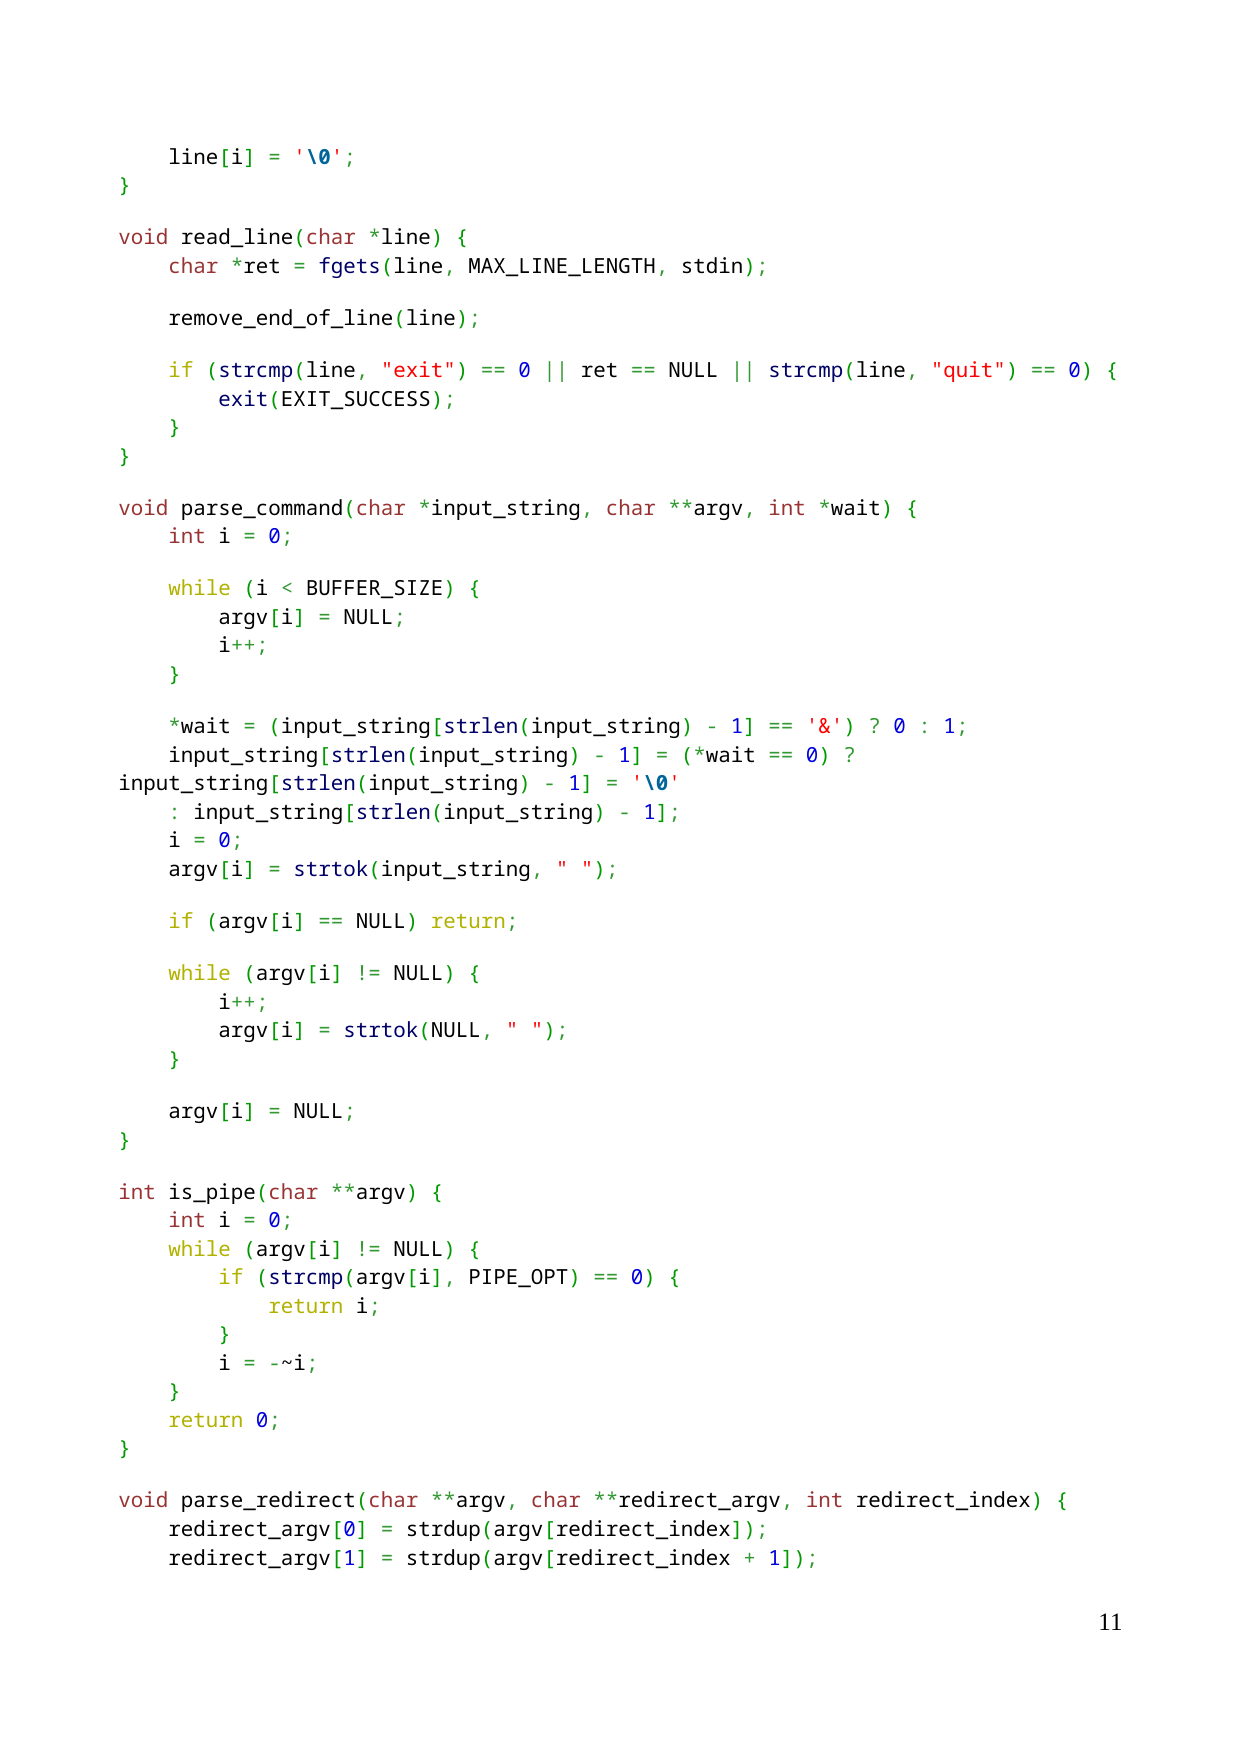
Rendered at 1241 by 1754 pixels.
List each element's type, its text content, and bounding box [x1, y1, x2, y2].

text i = -~i; [118, 1348, 1122, 1376]
text argv[i] = strtok(NULL, " "); [118, 1015, 1122, 1044]
text redirect_argv[1] = strdup(argv[redirect_index + 1]); [118, 1543, 1122, 1571]
text } [118, 659, 1122, 688]
text i = 0; [118, 825, 1122, 854]
text void parse_command(char *input_string, char **argv, int *wait) { [118, 493, 1122, 521]
text exit(EXIT_SUCCESS); [118, 384, 1122, 412]
text if (argv[i] == NULL) return; [118, 906, 1122, 935]
text } [118, 1376, 1122, 1405]
text int is_pipe(char **argv) { [118, 1177, 1122, 1205]
text } [118, 441, 1122, 469]
text remove_end_of_line(line); [118, 303, 1122, 332]
text } [118, 170, 1122, 199]
text argv[i] = strtok(input_string, " "); [118, 854, 1122, 882]
text line[i] = '\0'; [118, 142, 1122, 170]
text int i = 0; [118, 521, 1122, 550]
text return i; [118, 1291, 1122, 1319]
text return 0; [118, 1405, 1122, 1433]
text } [118, 1433, 1122, 1462]
text while (argv[i] != NULL) { [118, 958, 1122, 987]
text if (strcmp(argv[i], PIPE_OPT) == 0) { [118, 1262, 1122, 1291]
text argv[i] = NULL; [118, 1096, 1122, 1125]
text int i = 0; [118, 1205, 1122, 1234]
text argv[i] = NULL; [118, 602, 1122, 631]
text void read_line(char *line) { [118, 222, 1122, 251]
text } [118, 1125, 1122, 1153]
text redirect_argv[0] = strdup(argv[redirect_index]); [118, 1514, 1122, 1543]
text while (i < BUFFER_SIZE) { [118, 573, 1122, 602]
text *wait = (input_string[strlen(input_string) - 1] == '&') ? 0 : 1; [118, 711, 1122, 740]
text if (strcmp(line, "exit") == 0 || ret == NULL || strcmp(line, "quit") == 0) { [118, 355, 1122, 384]
text } [118, 1319, 1122, 1348]
text char *ret = fgets(line, MAX_LINE_LENGTH, stdin); [118, 251, 1122, 279]
text : input_string[strlen(input_string) - 1]; [118, 797, 1122, 825]
text while (argv[i] != NULL) { [118, 1234, 1122, 1262]
text void parse_redirect(char **argv, char **redirect_argv, int redirect_index) { [118, 1486, 1122, 1514]
text i++; [118, 631, 1122, 659]
text input_string[strlen(input_string) - 1] = (*wait == 0) ? input_string[strlen(input_string) - 1] = '\0' [118, 740, 1122, 797]
text i++; [118, 987, 1122, 1015]
text } [118, 412, 1122, 441]
text } [118, 1044, 1122, 1072]
